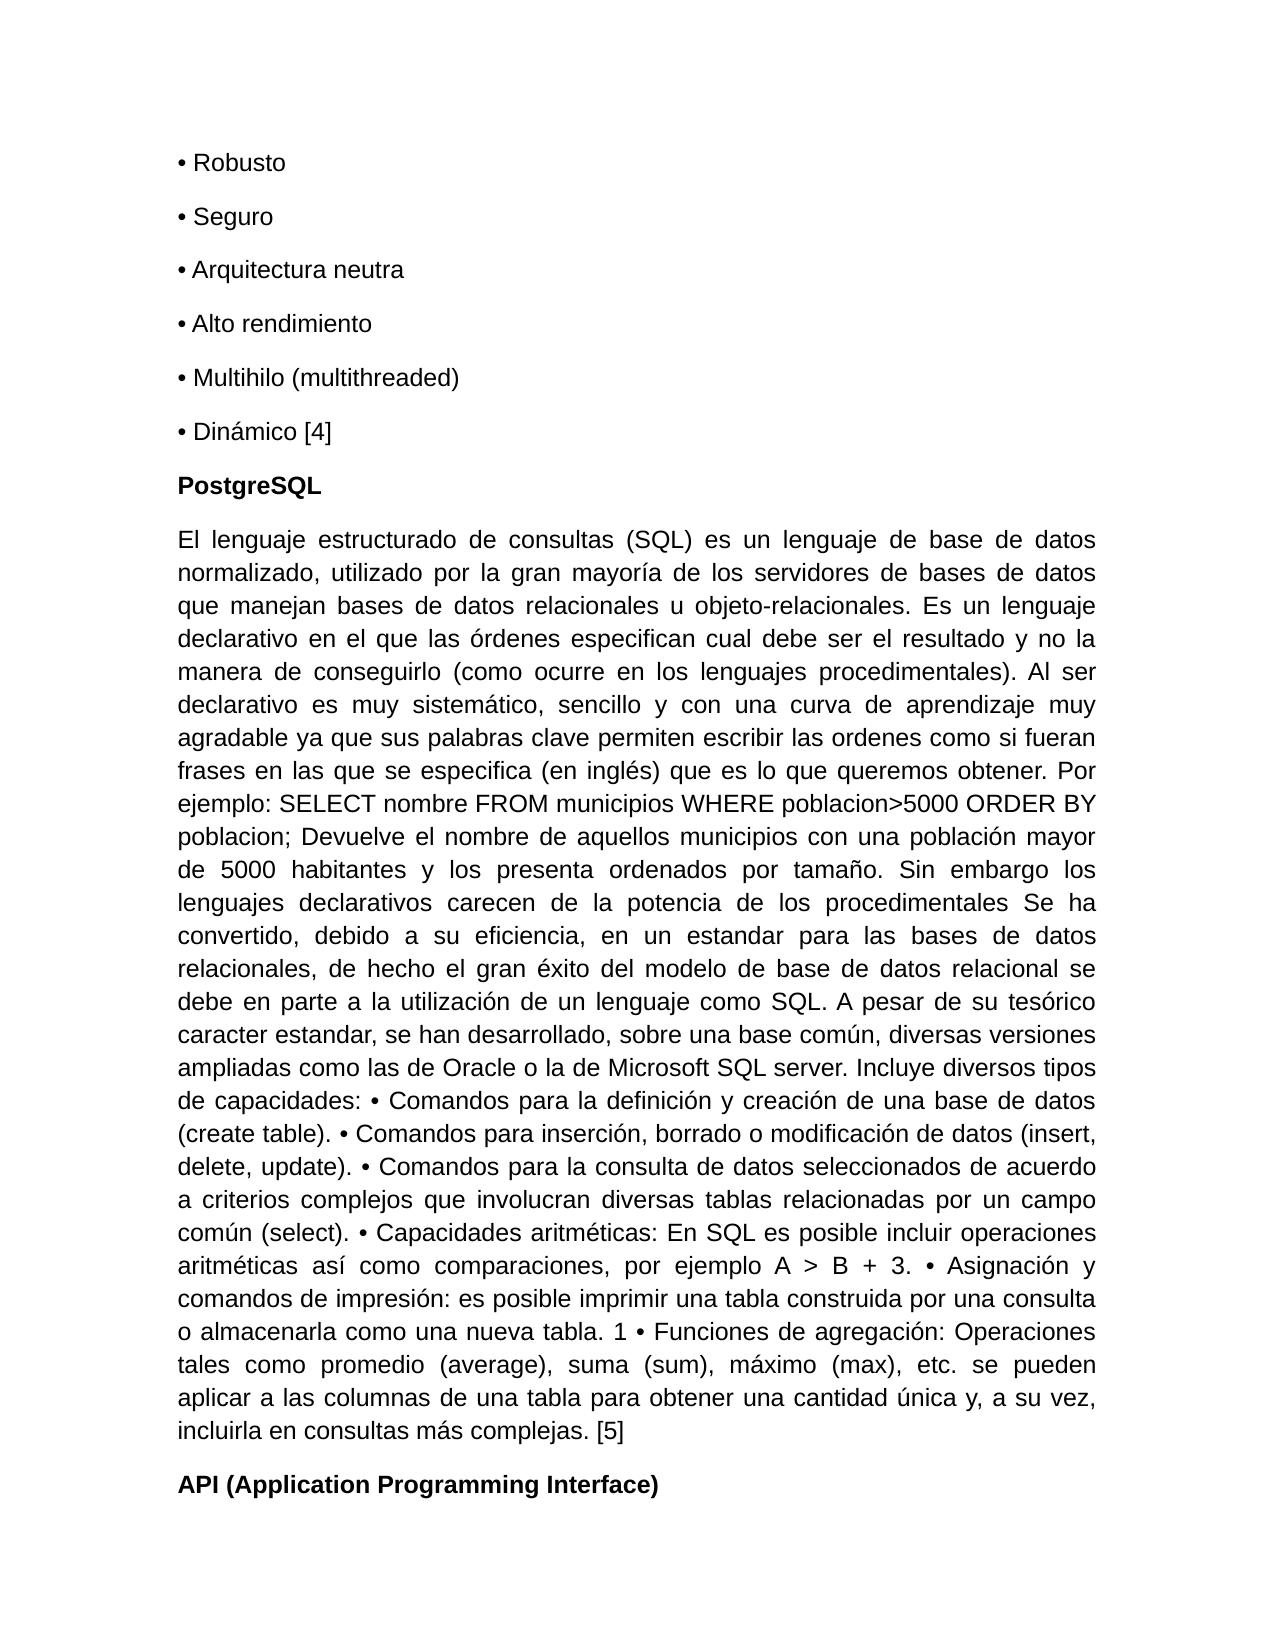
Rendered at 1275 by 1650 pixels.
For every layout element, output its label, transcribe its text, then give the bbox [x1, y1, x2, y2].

text PostgreSQL [177, 471, 1098, 499]
text • Multihilo (multithreaded) [177, 363, 1098, 392]
text • Seguro [177, 201, 1098, 230]
text API (Application Programming Interface) [177, 1470, 1098, 1499]
text • Arquitectura neutra [177, 255, 1098, 284]
text • Dinámico [4] [177, 417, 1098, 446]
text • Alto rendimiento [177, 309, 1098, 338]
text El lenguaje estructurado de consultas (SQL) es un lenguaje de base de datos normalizado, utilizado por la gran mayoría de los servidores de bases de datos que manejan bases de datos relacionales u objeto-relacionales. Es un lenguaje declarativo en el que las órdenes especifican cual debe ser el resultado y no la manera de conseguirlo (como ocurre en los lenguajes procedimentales). Al ser declarativo es muy sistemático, sencillo y con una curva de aprendizaje muy agradable ya que sus palabras clave permiten escribir las ordenes como si fueran frases en las que se especifica (en inglés) que es lo que queremos obtener. Por ejemplo: SELECT nombre FROM municipios WHERE poblacion>5000 ORDER BY poblacion; Devuelve el nombre de aquellos municipios con una población mayor de 5000 habitantes y los presenta ordenados por tamaño. Sin embargo los lenguajes declarativos carecen de la potencia de los procedimentales Se ha convertido, debido a su eficiencia, en un estandar para las bases de datos relacionales, de hecho el gran éxito del modelo de base de datos relacional se debe en parte a la utilización de un lenguaje como SQL. A pesar de su tesórico caracter estandar, se han desarrollado, sobre una base común, diversas versiones ampliadas como las de Oracle o la de Microsoft SQL server. Incluye diversos tipos de capacidades: • Comandos para la definición y creación de una base de datos (create table). • Comandos para inserción, borrado o modificación de datos (insert, delete, update). • Comandos para la consulta de datos seleccionados de acuerdo a criterios complejos que involucran diversas tablas relacionadas por un campo común (select). • Capacidades aritméticas: En SQL es posible incluir operaciones aritméticas así como comparaciones, por ejemplo A > B + 3. • Asignación y comandos de impresión: es posible imprimir una tabla construida por una consulta o almacenarla como una nueva tabla. 1 • Funciones de agregación: Operaciones tales como promedio (average), suma (sum), máximo (max), etc. se pueden aplicar a las columnas de una tabla para obtener una cantidad única y, a su vez, incluirla en consultas más complejas. [5] [177, 524, 1098, 1445]
text • Robusto [177, 148, 1098, 176]
